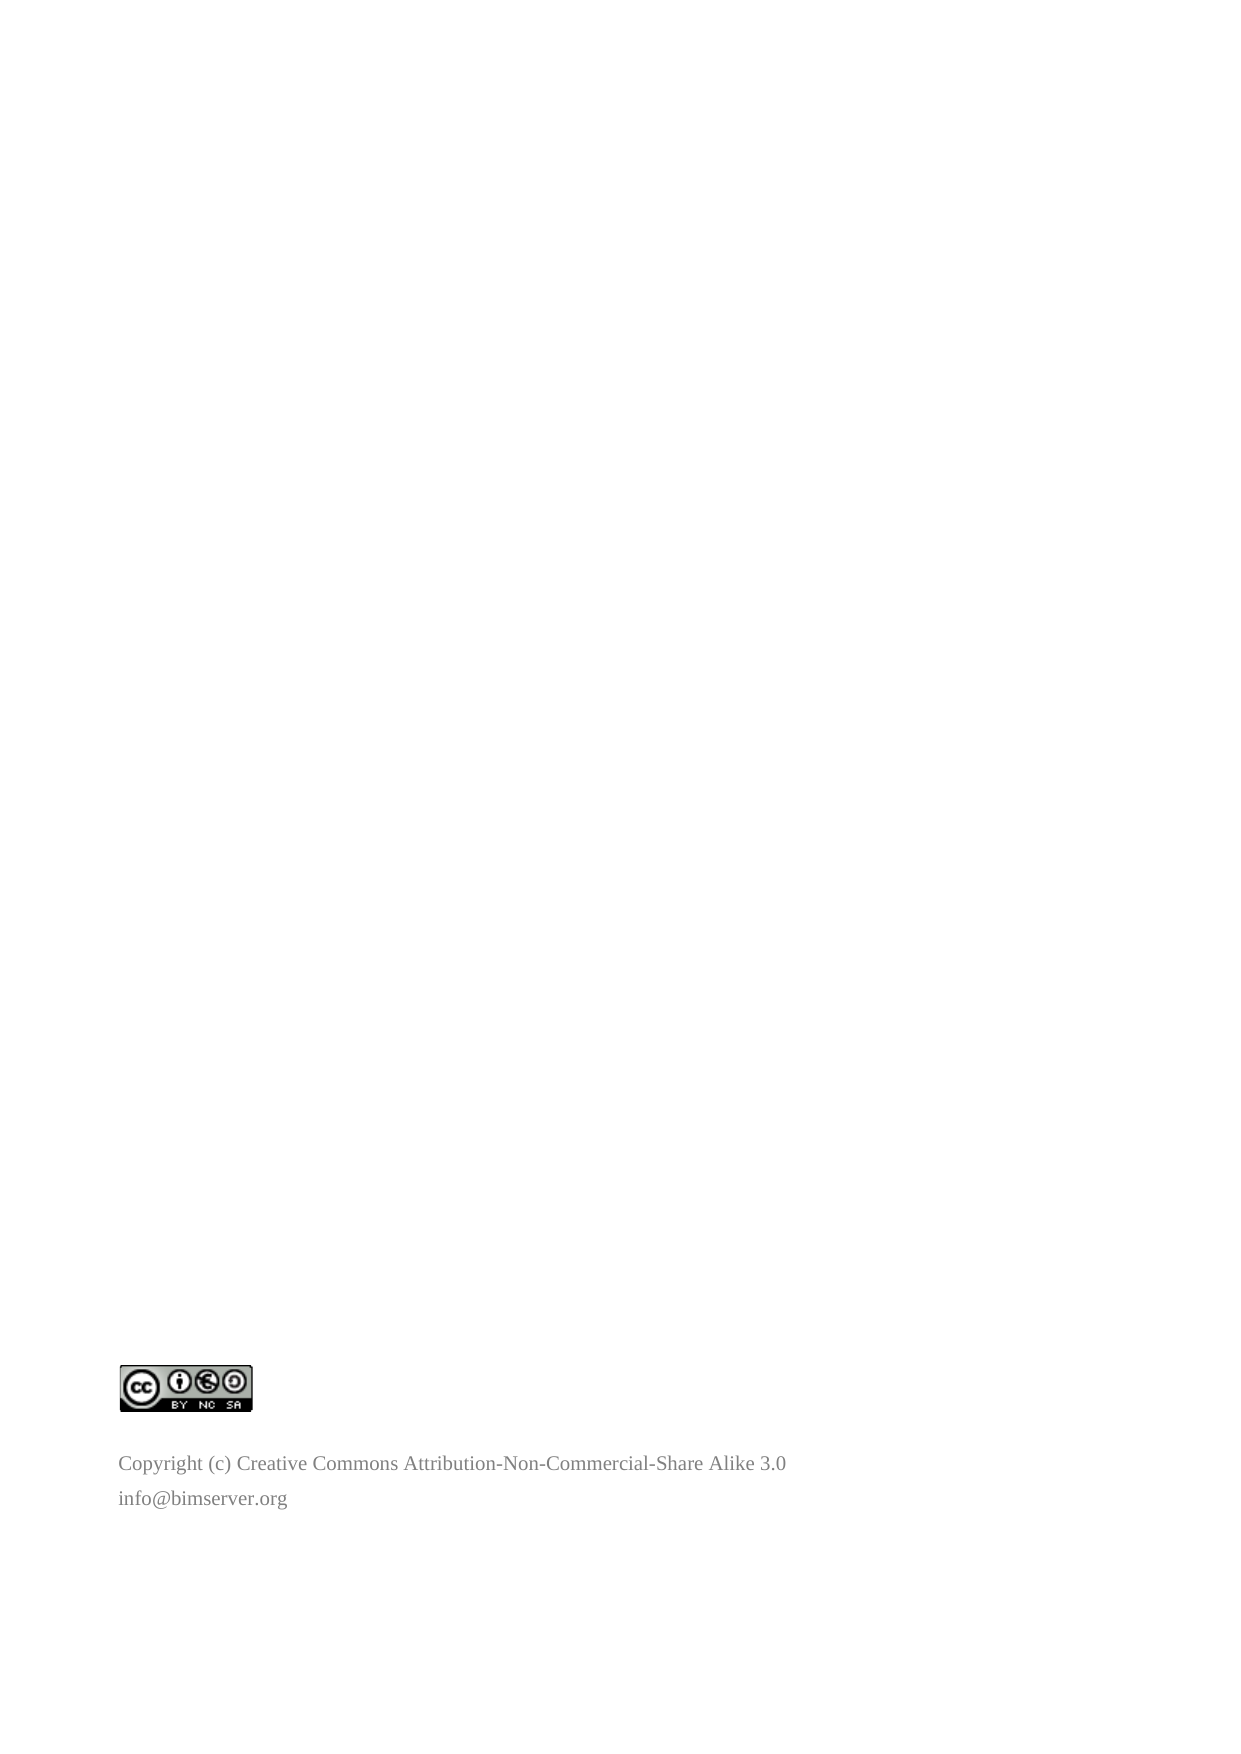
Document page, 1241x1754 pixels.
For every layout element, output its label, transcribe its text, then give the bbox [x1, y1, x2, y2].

text info@bimserver.org [118, 1486, 886, 1509]
text Copyright (c) Creative Commons Attribution-Non-Commercial-Share Alike 3.0 [118, 1452, 886, 1474]
picture [119, 1365, 253, 1412]
